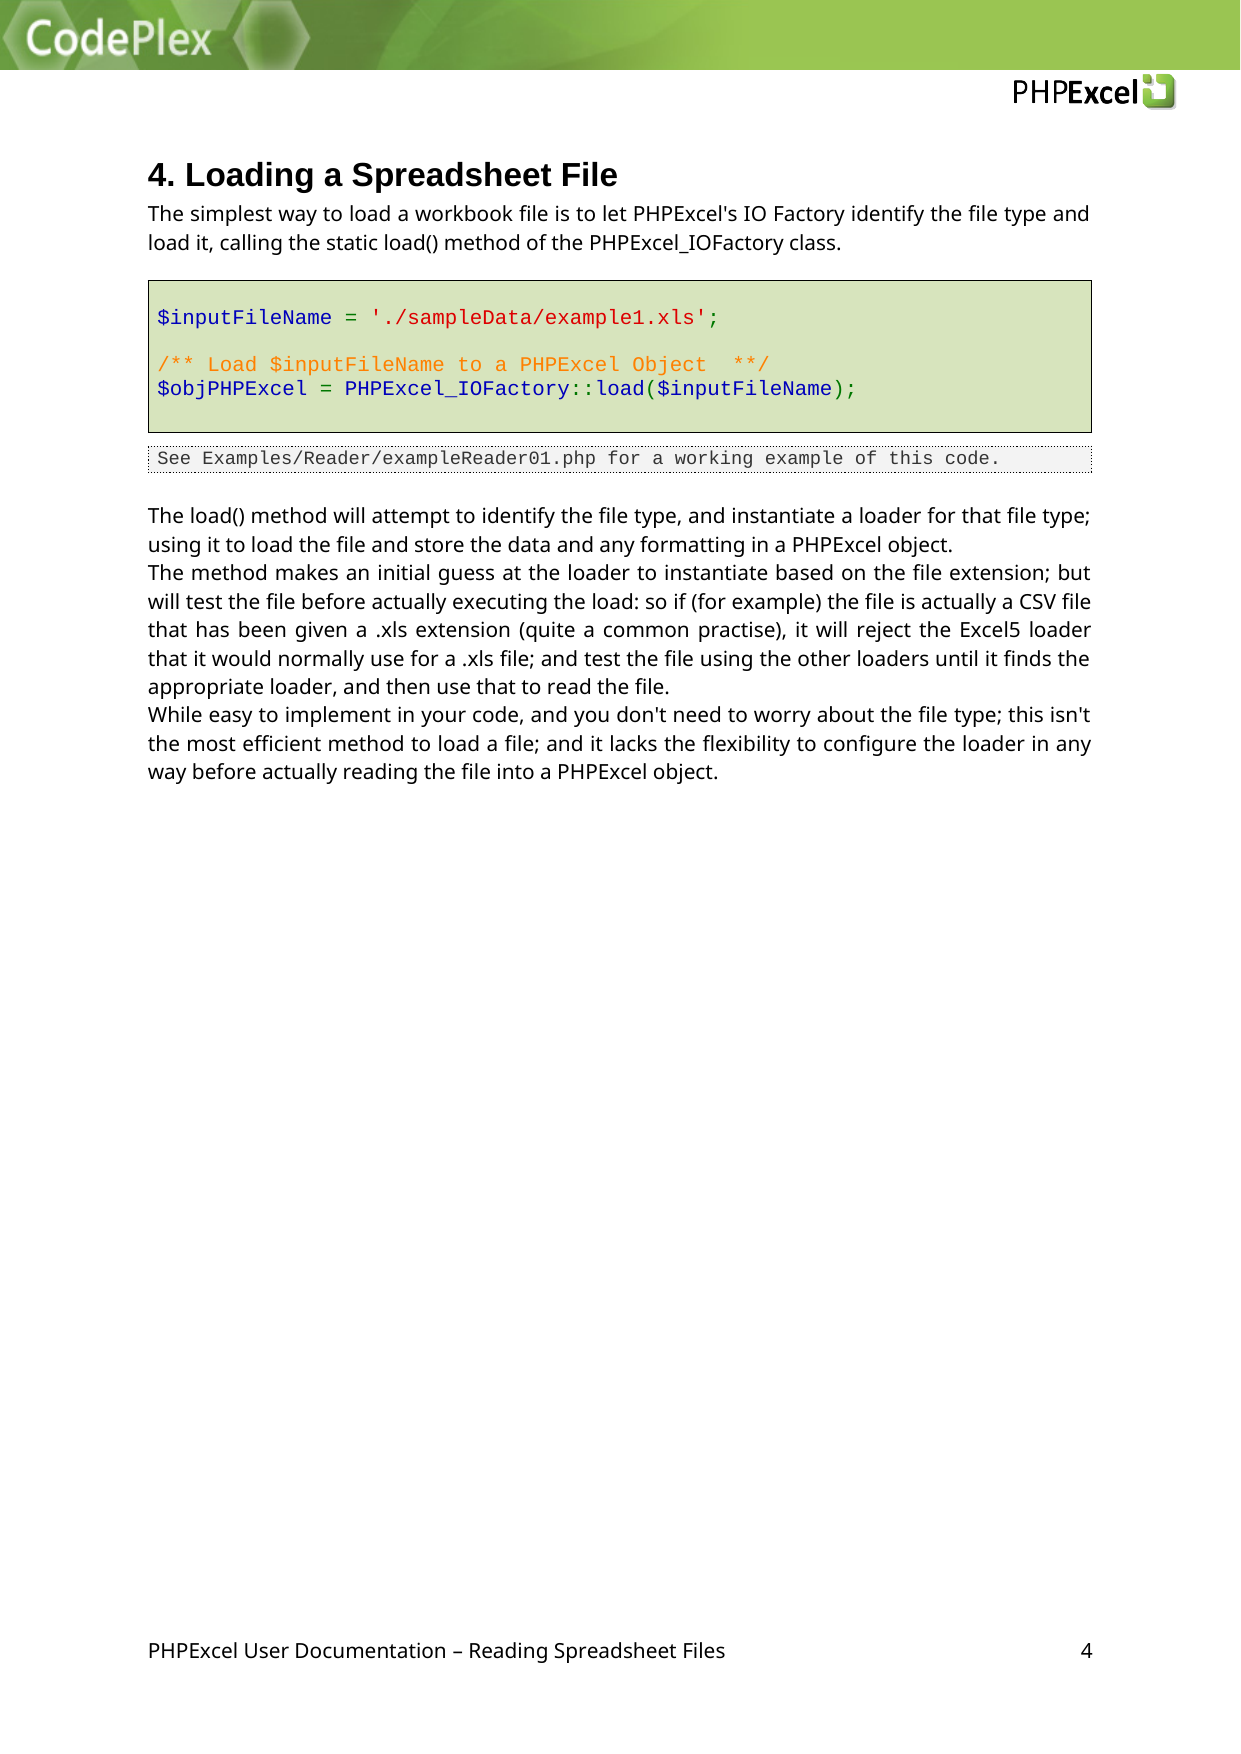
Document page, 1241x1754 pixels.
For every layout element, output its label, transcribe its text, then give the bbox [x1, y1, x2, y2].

text While easy to implement in your code, and you don't need to worry about the file type; this isn't the most efficient method to load a file; and it lacks the flexibility to configure the loader in any way before actually reading the file into a PHPExcel object. [148, 701, 1092, 786]
text See Examples/Reader/exampleReader01.php for a working example of this code. [148, 446, 1092, 473]
subtitle Loading a Spreadsheet File [148, 155, 1092, 193]
text $inputFileName = './sampleData/example1.xls'; /** Load $inputFileName to a PHPExcel Object **/ $objPHPExcel = PHPExcel_IOFactory::load($inputFileName); [149, 281, 1091, 432]
text The load() method will attempt to identify the file type, and instantiate a loader for that file type; using it to load the file and store the data and any formatting in a PHPExcel object. [148, 501, 1092, 558]
text The simplest way to load a workbook file is to let PHPExcel's IO Factory identify the file type and load it, calling the static load() method of the PHPExcel_IOFactory class. [148, 199, 1092, 256]
text The method makes an initial guess at the loader to instantiate based on the file extension; but will test the file before actually executing the load: so if (for example) the file is actually a CSV file that has been given a .xls extension (quite a common practise), it will reject the Excel5 loader that it would normally use for a .xls file; and test the file using the other loaders until it finds the appropriate loader, and then use that to read the file. [148, 558, 1092, 701]
